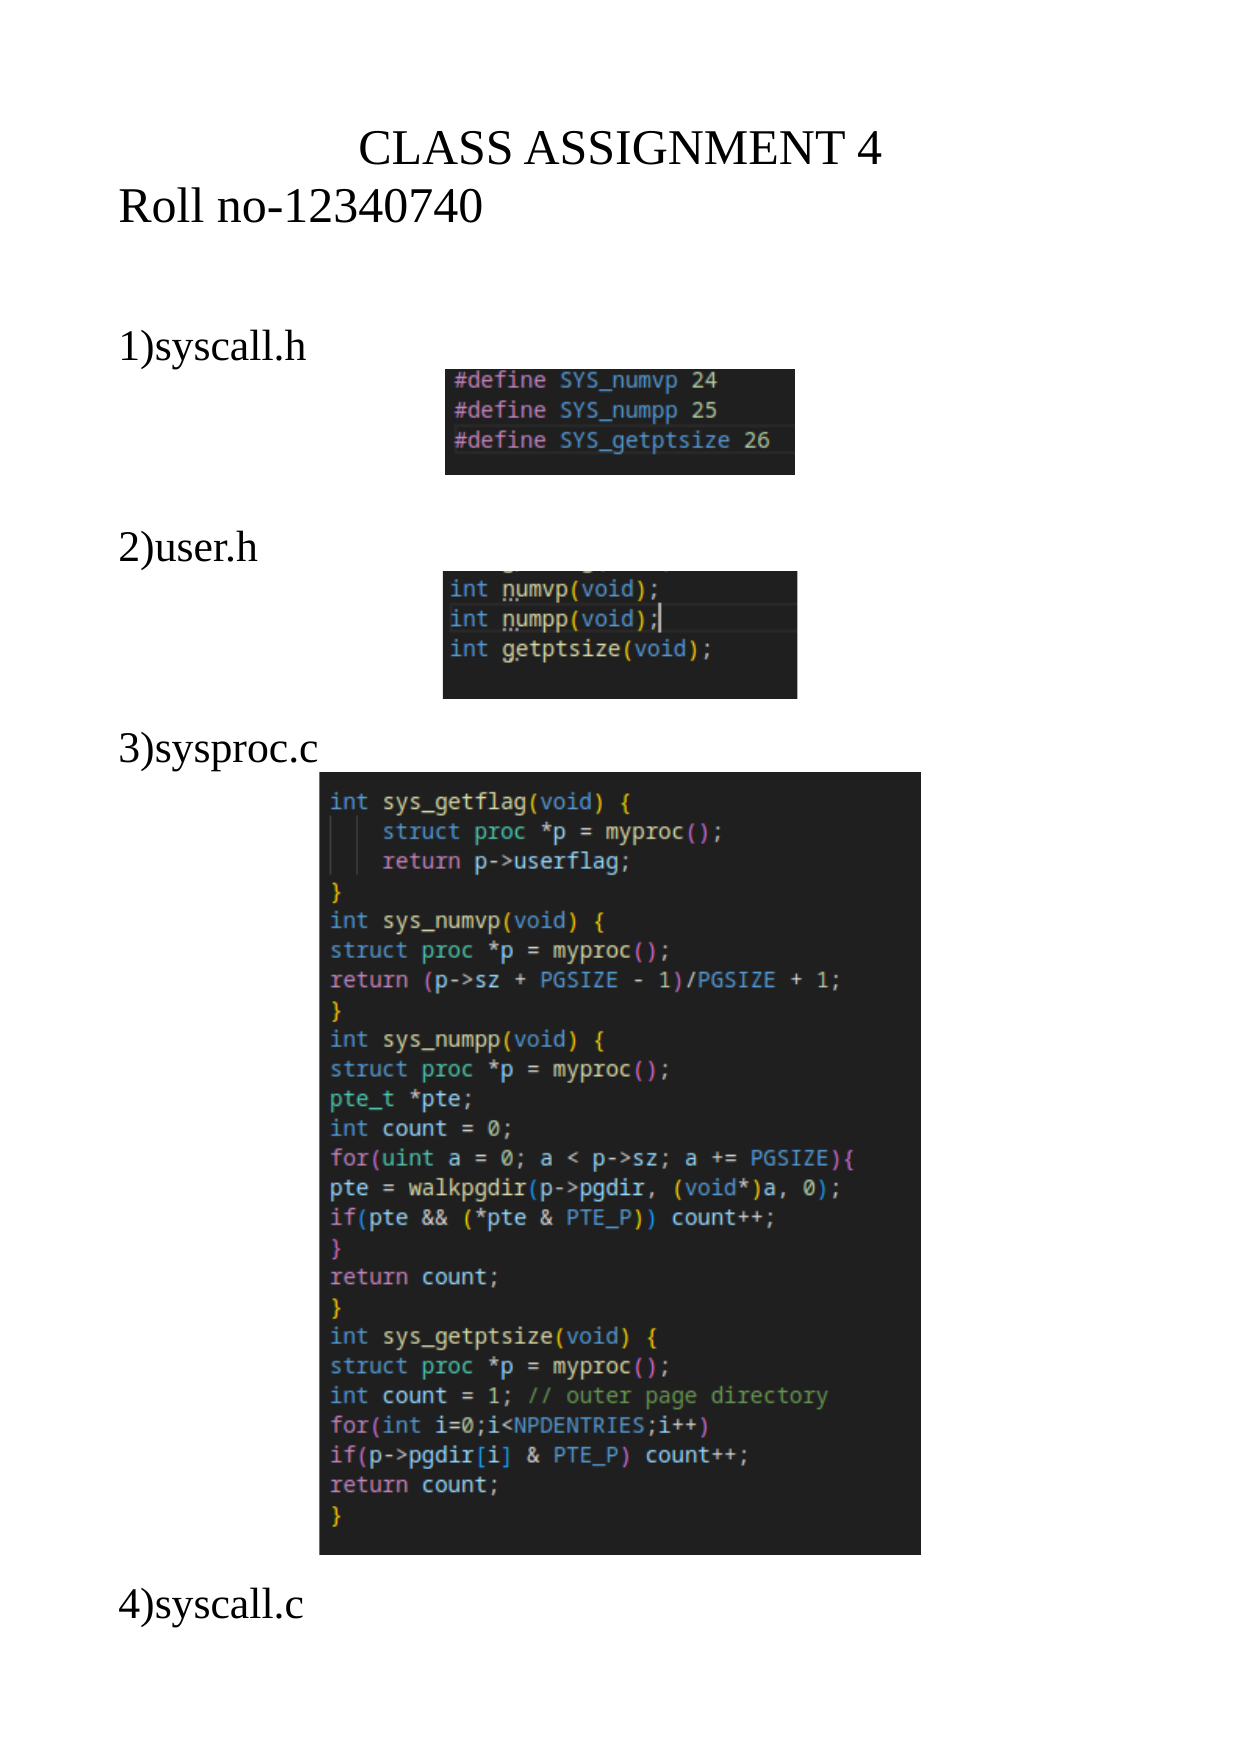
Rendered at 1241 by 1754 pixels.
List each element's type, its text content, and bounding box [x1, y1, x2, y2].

text 2)user.h [118, 370, 1122, 571]
text 3)sysproc.c [118, 571, 1122, 772]
picture [442, 571, 798, 699]
text Roll no-12340740 [118, 176, 1122, 233]
picture [445, 369, 795, 475]
text 1)syscall.h [118, 319, 1122, 370]
text CLASS ASSIGNMENT 4 [118, 118, 1122, 176]
picture [319, 772, 921, 1555]
text 4)syscall.c [118, 772, 1122, 1627]
